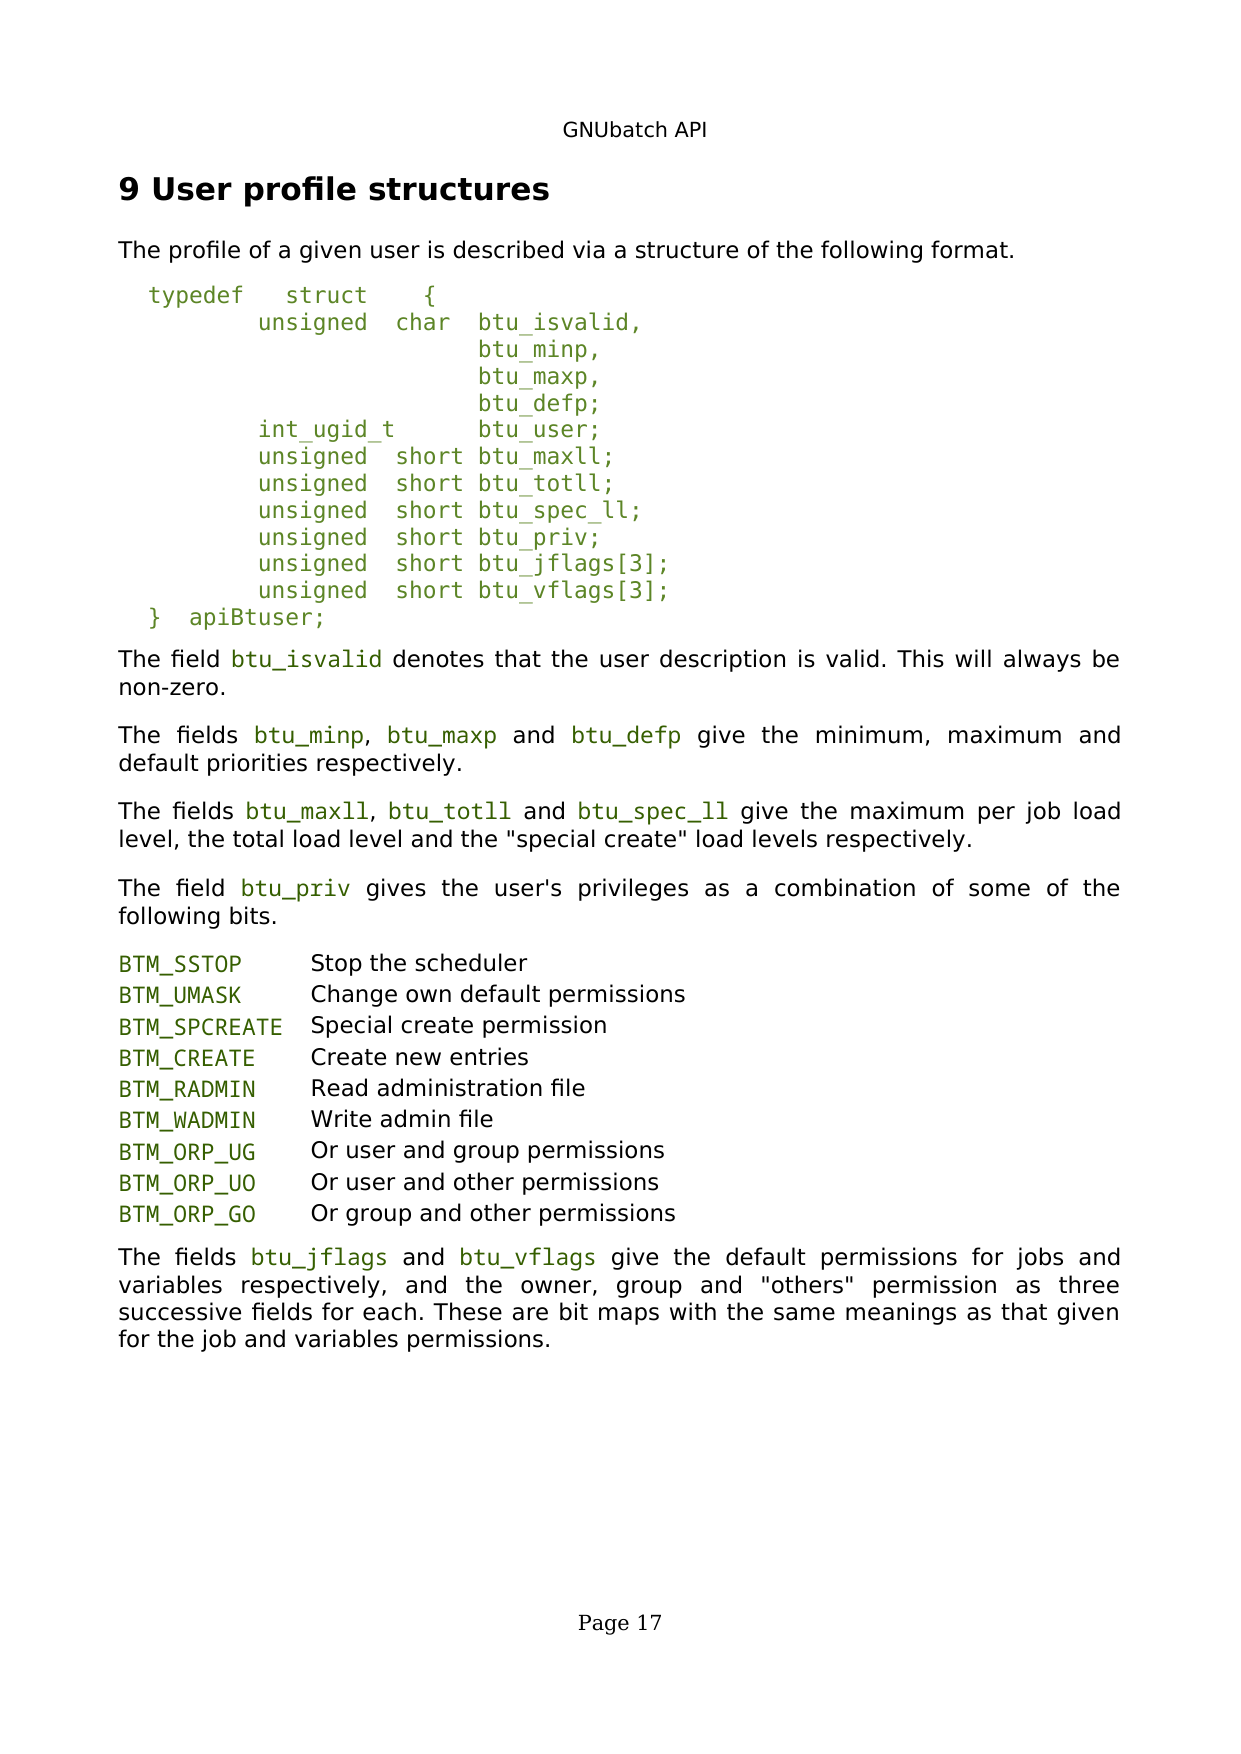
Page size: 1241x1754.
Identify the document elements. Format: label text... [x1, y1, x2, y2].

table_cell BTM_UMASK [118, 979, 310, 1010]
text typedef struct { [148, 283, 1122, 309]
text unsigned short btu_spec_ll; [148, 497, 1122, 524]
text unsigned short btu_maxll; [148, 443, 1122, 470]
text The fields btu_minp, btu_maxp and btu_defp give the minimum, maximum and default priorities respectively. [118, 719, 1122, 777]
text The field btu_priv gives the user's privileges as a combination of some of the following bits. [118, 872, 1122, 929]
text btu_defp; [148, 390, 1122, 417]
table_cell BTM_RADMIN [118, 1073, 310, 1104]
table_cell BTM_WADMIN [118, 1104, 310, 1135]
text } apiBtuser; [148, 604, 1122, 631]
text The field btu_isvalid denotes that the user description is valid. This will always be non-zero. [118, 642, 1122, 701]
table_header BTM_SSTOP [118, 948, 310, 979]
text unsigned short btu_priv; [148, 524, 1122, 550]
text unsigned short btu_totll; [148, 470, 1122, 497]
table_cell BTM_CREATE [118, 1042, 310, 1073]
table_cell Change own default permissions [310, 979, 690, 1010]
table_cell BTM_ORP_GO [118, 1198, 310, 1229]
text btu_maxp, [148, 363, 1122, 390]
subtitle User profile structures [118, 172, 1122, 208]
text The fields btu_jflags and btu_vflags give the default permissions for jobs and variables respectively, and the owner, group and "others" permission as three successive fields for each. These are bit maps with the same meanings as that given for the job and variables permissions. [118, 1241, 1122, 1352]
text unsigned short btu_vflags[3]; [148, 577, 1122, 604]
text btu_minp, [148, 336, 1122, 363]
table_header Stop the scheduler [310, 948, 690, 979]
text unsigned char btu_isvalid, [148, 309, 1122, 336]
table_cell Write admin file [310, 1104, 690, 1135]
text int_ugid_t btu_user; [148, 417, 1122, 443]
table_cell Read administration file [310, 1073, 690, 1104]
table_cell Or group and other permissions [310, 1198, 690, 1229]
text The fields btu_maxll, btu_totll and btu_spec_ll give the maximum per job load level, the total load level and the "special create" load levels respectively. [118, 795, 1122, 853]
table_cell BTM_SPCREATE [118, 1010, 310, 1042]
table_cell BTM_ORP_UO [118, 1167, 310, 1198]
table_cell Or user and group permissions [310, 1135, 690, 1167]
table_cell Or user and other permissions [310, 1167, 690, 1198]
text unsigned short btu_jflags[3]; [148, 550, 1122, 577]
table_cell Special create permission [310, 1010, 690, 1042]
table_cell BTM_ORP_UG [118, 1135, 310, 1167]
table_cell Create new entries [310, 1042, 690, 1073]
text The profile of a given user is described via a structure of the following format. [118, 238, 1122, 264]
